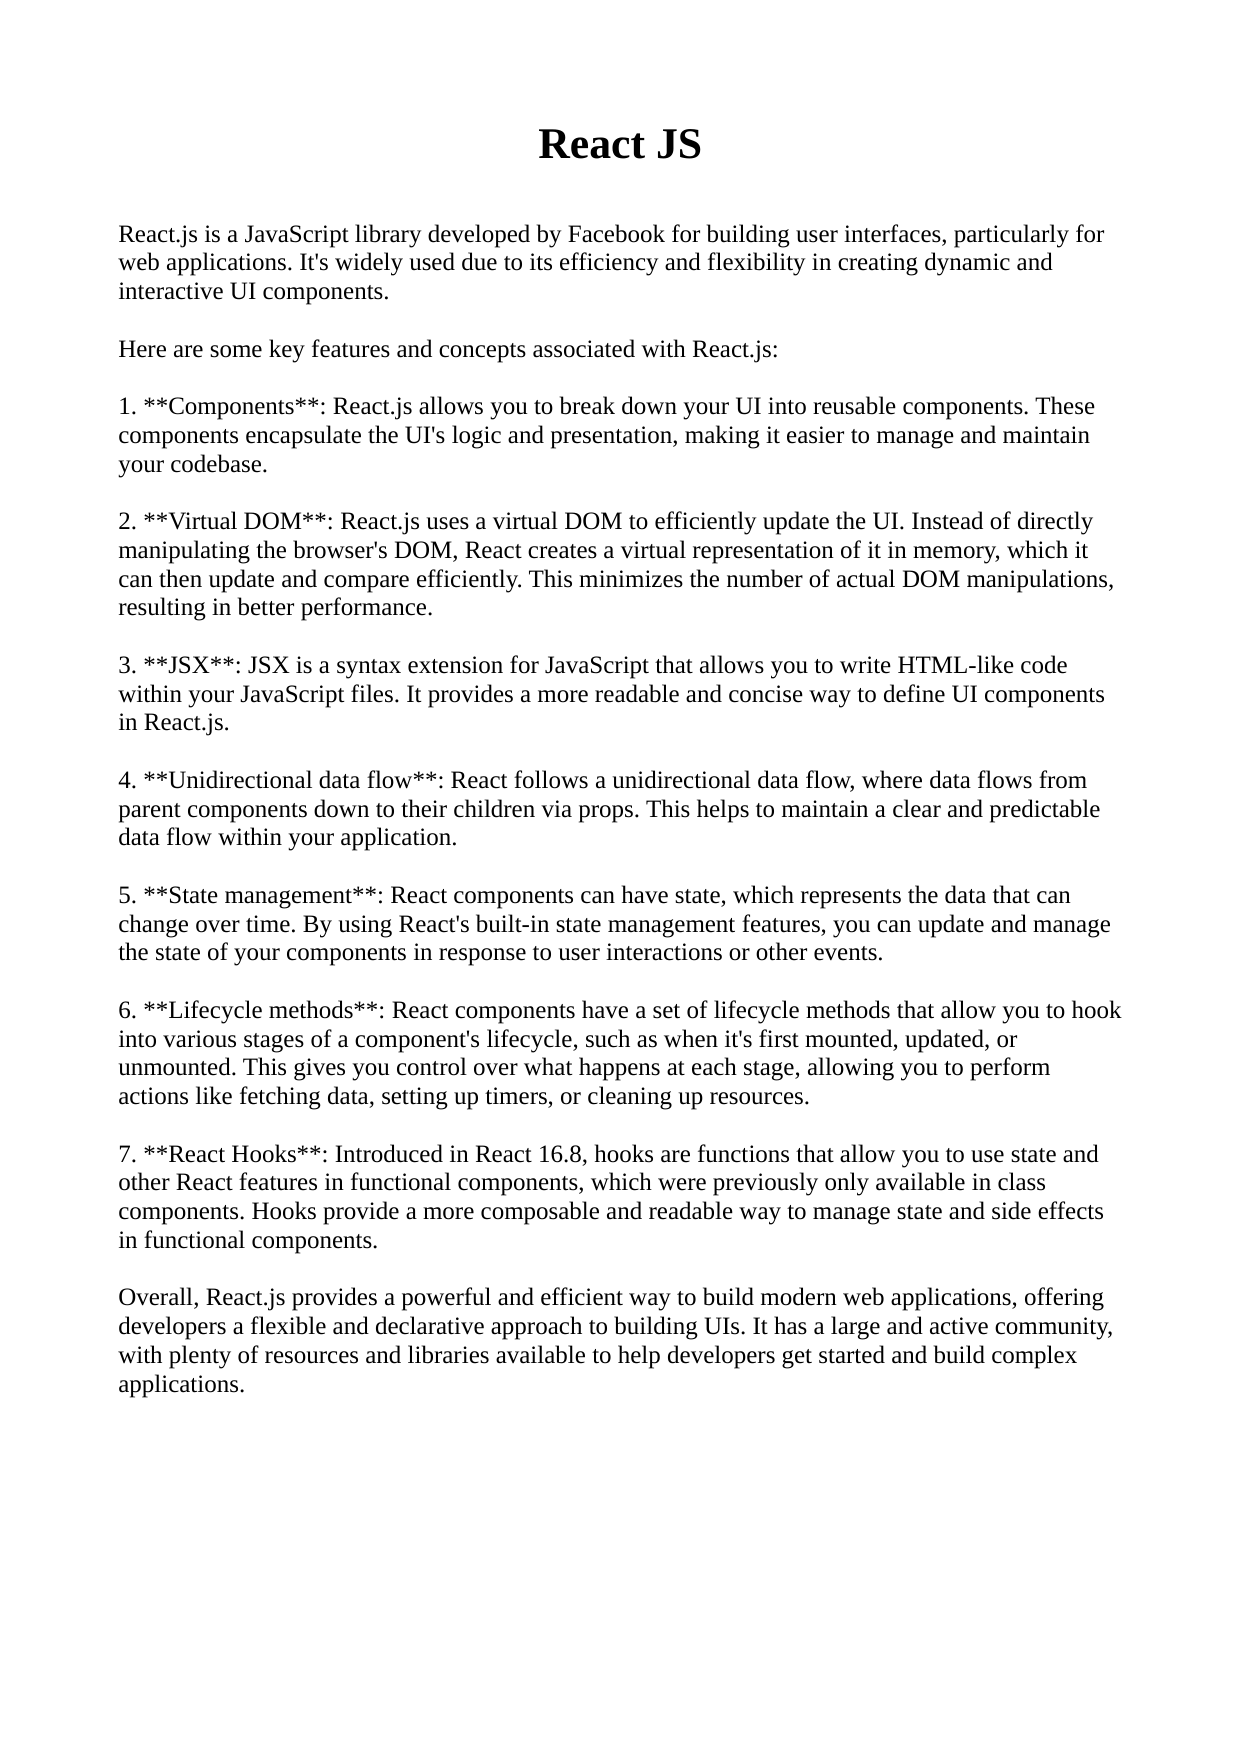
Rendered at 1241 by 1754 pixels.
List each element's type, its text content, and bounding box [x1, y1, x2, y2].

text 5. **State management**: React components can have state, which represents the data that can change over time. By using React's built-in state management features, you can update and manage the state of your components in response to user interactions or other events. [118, 880, 1122, 966]
text React.js is a JavaScript library developed by Facebook for building user interfaces, particularly for web applications. It's widely used due to its efficiency and flexibility in creating dynamic and interactive UI components. [118, 219, 1122, 305]
text React JS [118, 118, 1122, 168]
text 2. **Virtual DOM**: React.js uses a virtual DOM to efficiently update the UI. Instead of directly manipulating the browser's DOM, React creates a virtual representation of it in memory, which it can then update and compare efficiently. This minimizes the number of actual DOM manipulations, resulting in better performance. [118, 506, 1122, 621]
text 4. **Unidirectional data flow**: React follows a unidirectional data flow, where data flows from parent components down to their children via props. This helps to maintain a clear and predictable data flow within your application. [118, 765, 1122, 851]
text 3. **JSX**: JSX is a syntax extension for JavaScript that allows you to write HTML-like code within your JavaScript files. It provides a more readable and concise way to define UI components in React.js. [118, 650, 1122, 736]
text 7. **React Hooks**: Introduced in React 16.8, hooks are functions that allow you to use state and other React features in functional components, which were previously only available in class components. Hooks provide a more composable and readable way to manage state and side effects in functional components. [118, 1139, 1122, 1254]
text Here are some key features and concepts associated with React.js: [118, 334, 1122, 362]
text 1. **Components**: React.js allows you to break down your UI into reusable components. These components encapsulate the UI's logic and presentation, making it easier to manage and maintain your codebase. [118, 391, 1122, 477]
text 6. **Lifecycle methods**: React components have a set of lifecycle methods that allow you to hook into various stages of a component's lifecycle, such as when it's first mounted, updated, or unmounted. This gives you control over what happens at each stage, allowing you to perform actions like fetching data, setting up timers, or cleaning up resources. [118, 995, 1122, 1110]
text Overall, React.js provides a powerful and efficient way to build modern web applications, offering developers a flexible and declarative approach to building UIs. It has a large and active community, with plenty of resources and libraries available to help developers get started and build complex applications. [118, 1282, 1122, 1397]
